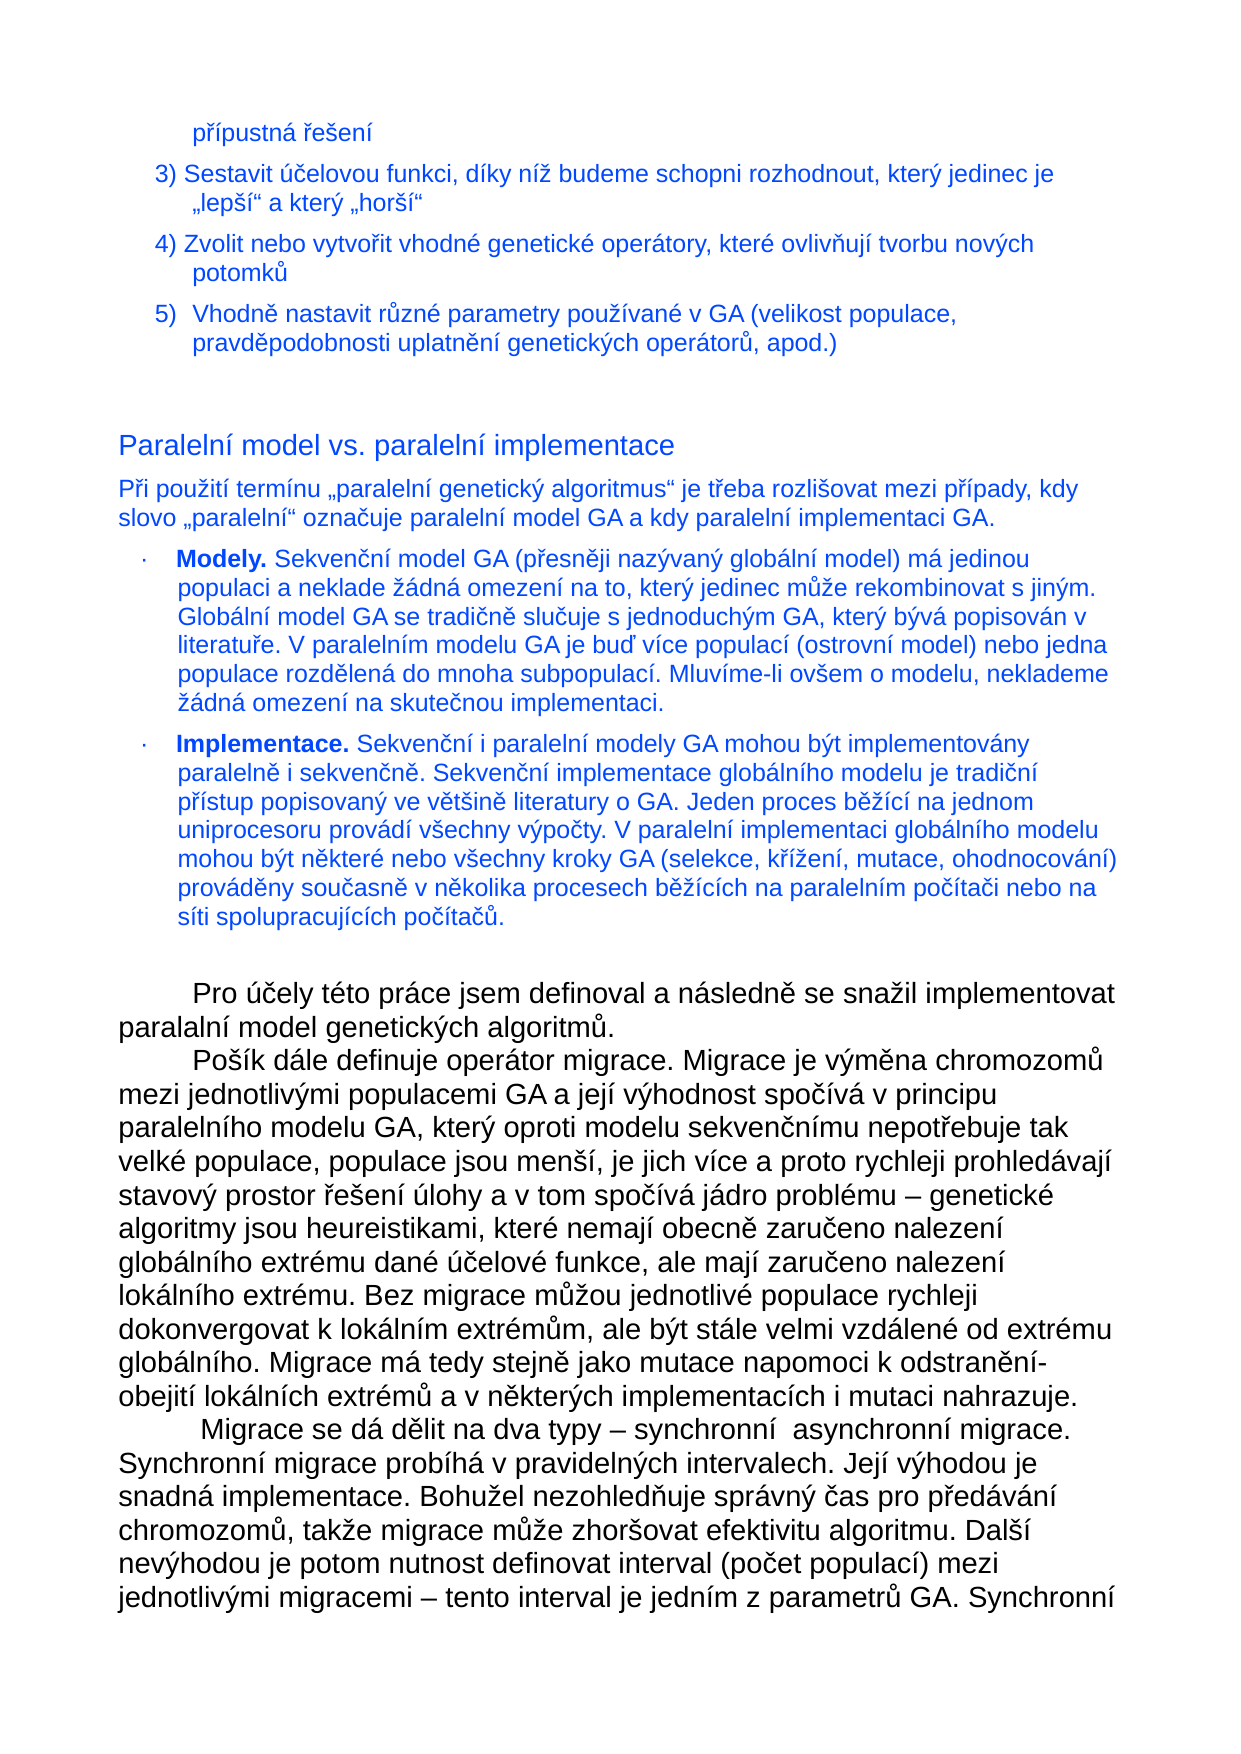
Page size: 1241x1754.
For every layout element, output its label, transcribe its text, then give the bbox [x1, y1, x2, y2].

subtitle Paralelní model vs. paralelní implementace [118, 428, 1122, 461]
text 3) Sestavit účelovou funkci, díky níž budeme schopni rozhodnout, který jedinec je „lepší“ a který „horší“ [154, 159, 1122, 217]
text Migrace se dá dělit na dva typy – synchronní asynchronní migrace. Synchronní migrace probíhá v pravidelných intervalech. Její výhodou je snadná implementace. Bohužel nezohledňuje správný čas pro předávání chromozomů, takže migrace může zhoršovat efektivitu algoritmu. Další nevýhodou je potom nutnost definovat interval (počet populací) mezi jednotlivými migracemi – tento interval je jedním z parametrů GA. Synchronní [118, 1412, 1122, 1613]
text Při použití termínu „paralelní genetický algoritmus“ je třeba rozlišovat mezi případy, kdy slovo „paralelní“ označuje paralelní model GA a kdy paralelní implementaci GA. [118, 474, 1122, 531]
text Pošík dále definuje operátor migrace. Migrace je výměna chromozomů mezi jednotlivými populacemi GA a její výhodnost spočívá v principu paralelního modelu GA, který oproti modelu sekvenčnímu nepotřebuje tak velké populace, populace jsou menší, je jich více a proto rychleji prohledávají stavový prostor řešení úlohy a v tom spočívá jádro problému – genetické algoritmy jsou heureistikami, které nemají obecně zaručeno nalezení globálního extrému dané účelové funkce, ale mají zaručeno nalezení lokálního extrému. Bez migrace můžou jednotlivé populace rychleji dokonvergovat k lokálním extrémům, ale být stále velmi vzdálené od extrému globálního. Migrace má tedy stejně jako mutace napomoci k odstranění-obejití lokálních extrémů a v některých implementacích i mutaci nahrazuje. [118, 1043, 1122, 1412]
text 4) Zvolit nebo vytvořit vhodné genetické operátory, které ovlivňují tvorbu nových potomků [154, 229, 1122, 287]
list Vhodně nastavit různé parametry používané v GA (velikost populace, pravděpodobnosti uplatnění genetických operátorů, apod.) [154, 299, 1122, 357]
text · Modely. Sekvenční model GA (přesněji nazývaný globální model) má jedinou populaci a neklade žádná omezení na to, který jedinec může rekombinovat s jiným. Globální model GA se tradičně slučuje s jednoduchým GA, který bývá popisován v literatuře. V paralelním modelu GA je buď více populací (ostrovní model) nebo jedna populace rozdělená do mnoha subpopulací. Mluvíme-li ovšem o modelu, neklademe žádná omezení na skutečnou implementaci. [140, 544, 1122, 716]
text Pro účely této práce jsem definoval a následně se snažil implementovat paralalní model genetických algoritmů. [118, 976, 1122, 1043]
text · Implementace. Sekvenční i paralelní modely GA mohou být implementovány paralelně i sekvenčně. Sekvenční implementace globálního modelu je tradiční přístup popisovaný ve většině literatury o GA. Jeden proces běžící na jednom uniprocesoru provádí všechny výpočty. V paralelní implementaci globálního modelu mohou být některé nebo všechny kroky GA (selekce, křížení, mutace, ohodnocování) prováděny současně v několika procesech běžících na paralelním počítači nebo na síti spolupracujících počítačů. [140, 729, 1122, 930]
text přípustná řešení [154, 118, 1122, 147]
